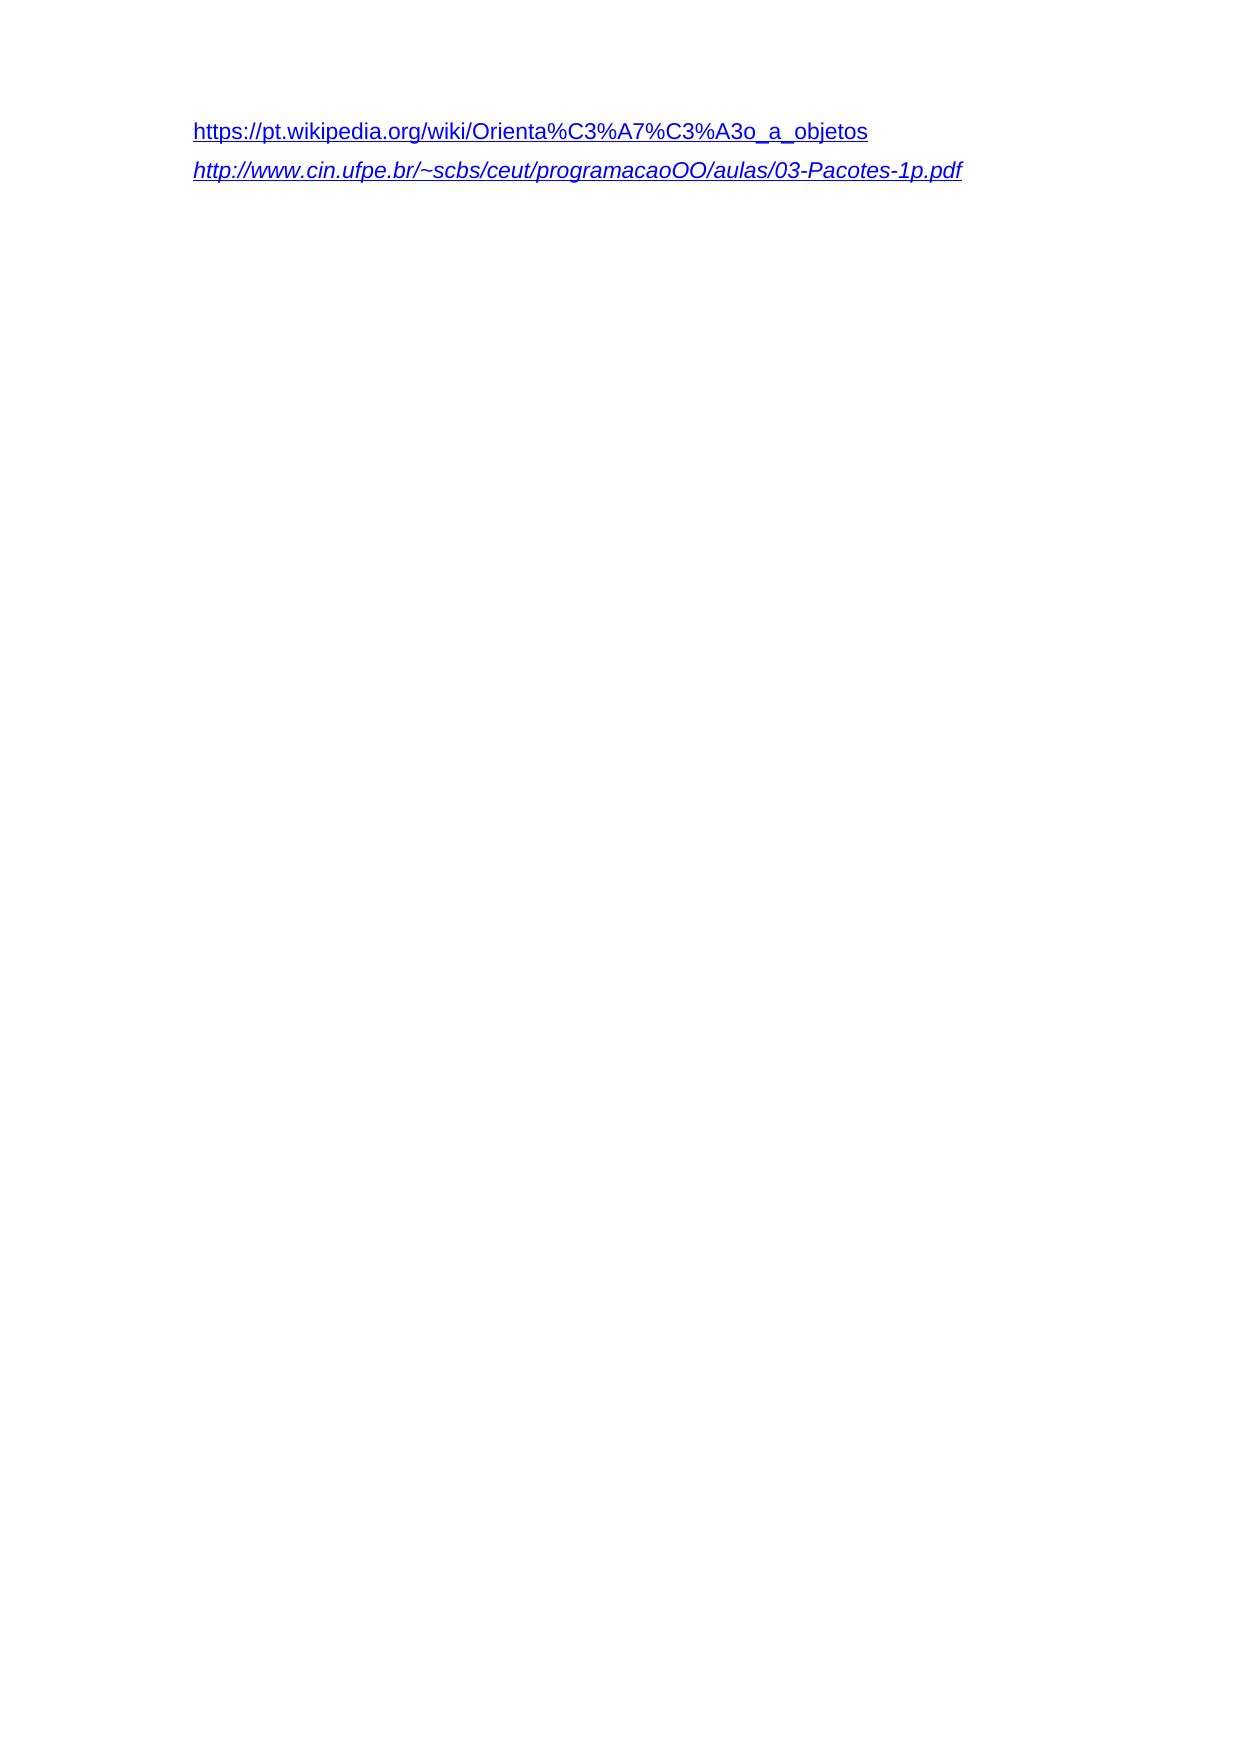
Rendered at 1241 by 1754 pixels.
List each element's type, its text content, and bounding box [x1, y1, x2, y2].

text http://www.cin.ufpe.br/~scbs/ceut/programacaoOO/aulas/03-Pacotes-1p.pdf [118, 157, 1122, 183]
text https://pt.wikipedia.org/wiki/Orienta%C3%A7%C3%A3o_a_objetos [118, 118, 1122, 144]
